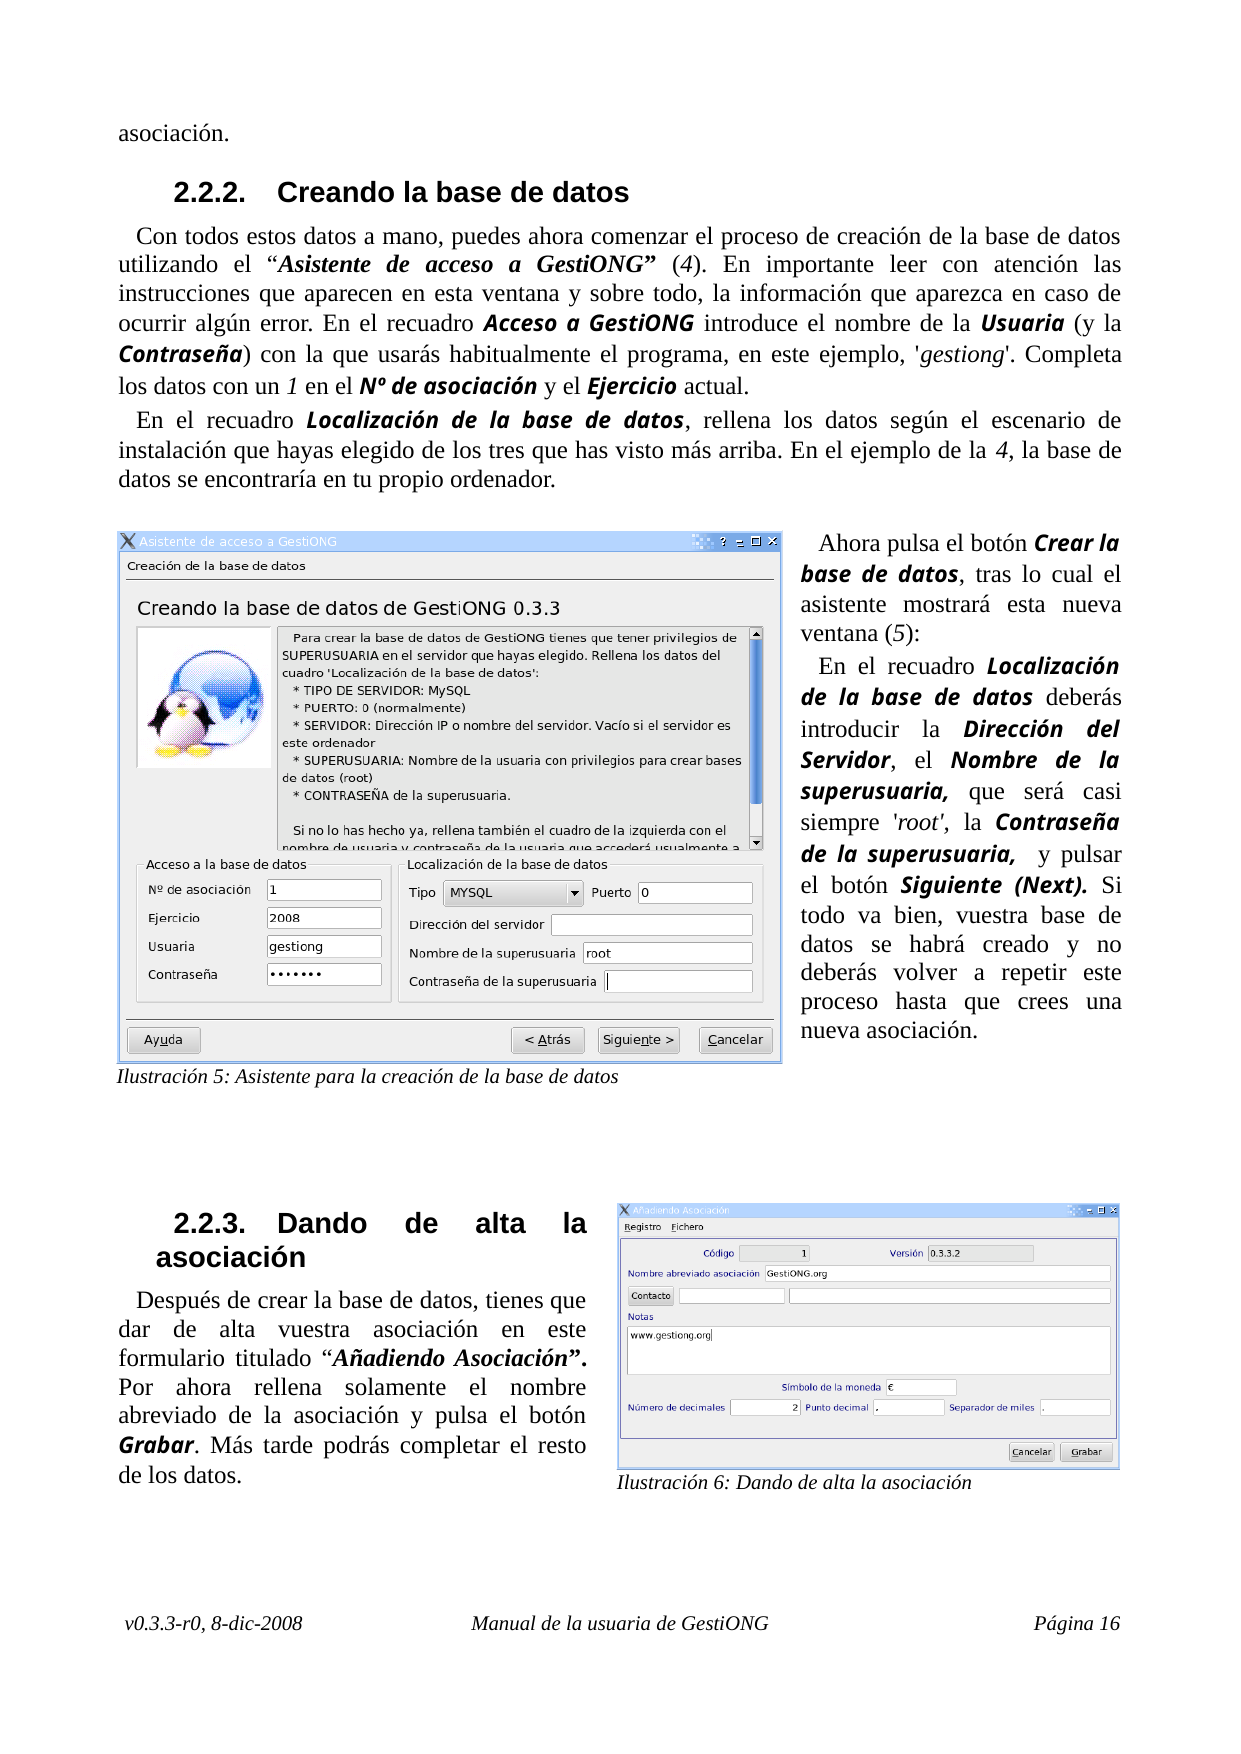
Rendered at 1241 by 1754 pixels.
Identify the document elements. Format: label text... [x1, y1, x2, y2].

text Ahora pulsa el botón Crear la base de datos, tras lo cual el asistente mostrará esta nueva ventana (Ilustración 5): [118, 527, 1122, 647]
text Con todos estos datos a mano, puedes ahora comenzar el proceso de creación de la base de datos utilizando el “Asistente de acceso a GestiONG” (Ilustración 4). En importante leer con atención las instrucciones que aparecen en esta ventana y sobre todo, la información que aparezca en caso de ocurrir algún error. En el recuadro Acceso a GestiONG introduce el nombre de la Usuaria (y la Contraseña) con la que usarás habitualmente el programa, en este ejemplo, 'gestiong'. Completa los datos con un 1 en el Nº de asociación y el Ejercicio actual. [118, 221, 1122, 401]
picture [116, 530, 783, 1064]
text Ilustración 6: Dando de alta la asociación [617, 1470, 1120, 1494]
text Al mismo tiempo que se crea la base de datos de la asociación, se creará también una Usuaria con su correspondiente Contraseña para accesos posteriores ('gestiong' en el ejemplo de la Ilustración 4). Es posible añadir más usuarias posteriormente, cada una con un nivel de acceso adecuado a su rol en la asociación. [118, 118, 1122, 147]
text En el recuadro Localización de la base de datos deberás introducir la Dirección del Servidor, el Nombre de la superusuaria, que será casi siempre 'root', la Contraseña de la superusuaria, y pulsar el botón Siguiente (Next). Si todo va bien, vuestra base de datos se habrá creado y no deberás volver a repetir este proceso hasta que crees una nueva asociación. [783, 650, 1122, 1044]
picture [616, 1202, 1120, 1470]
subtitle Creando la base de datos [118, 175, 1122, 208]
text En el recuadro Localización de la base de datos, rellena los datos según el escenario de instalación que hayas elegido de los tres que has visto más arriba. En el ejemplo de la Ilustración 4, la base de datos se encontraría en tu propio ordenador. [118, 404, 1122, 492]
subtitle Dando de alta la asociación [118, 1206, 616, 1273]
text Después de crear la base de datos, tienes que dar de alta vuestra asociación en este formulario titulado “Añadiendo Asociación”. Por ahora rellena solamente el nombre abreviado de la asociación y pulsa el botón Grabar. Más tarde podrás completar el resto de los datos. [118, 1286, 617, 1489]
text Ilustración 5: Asistente para la creación de la base de datos [116, 1064, 783, 1088]
